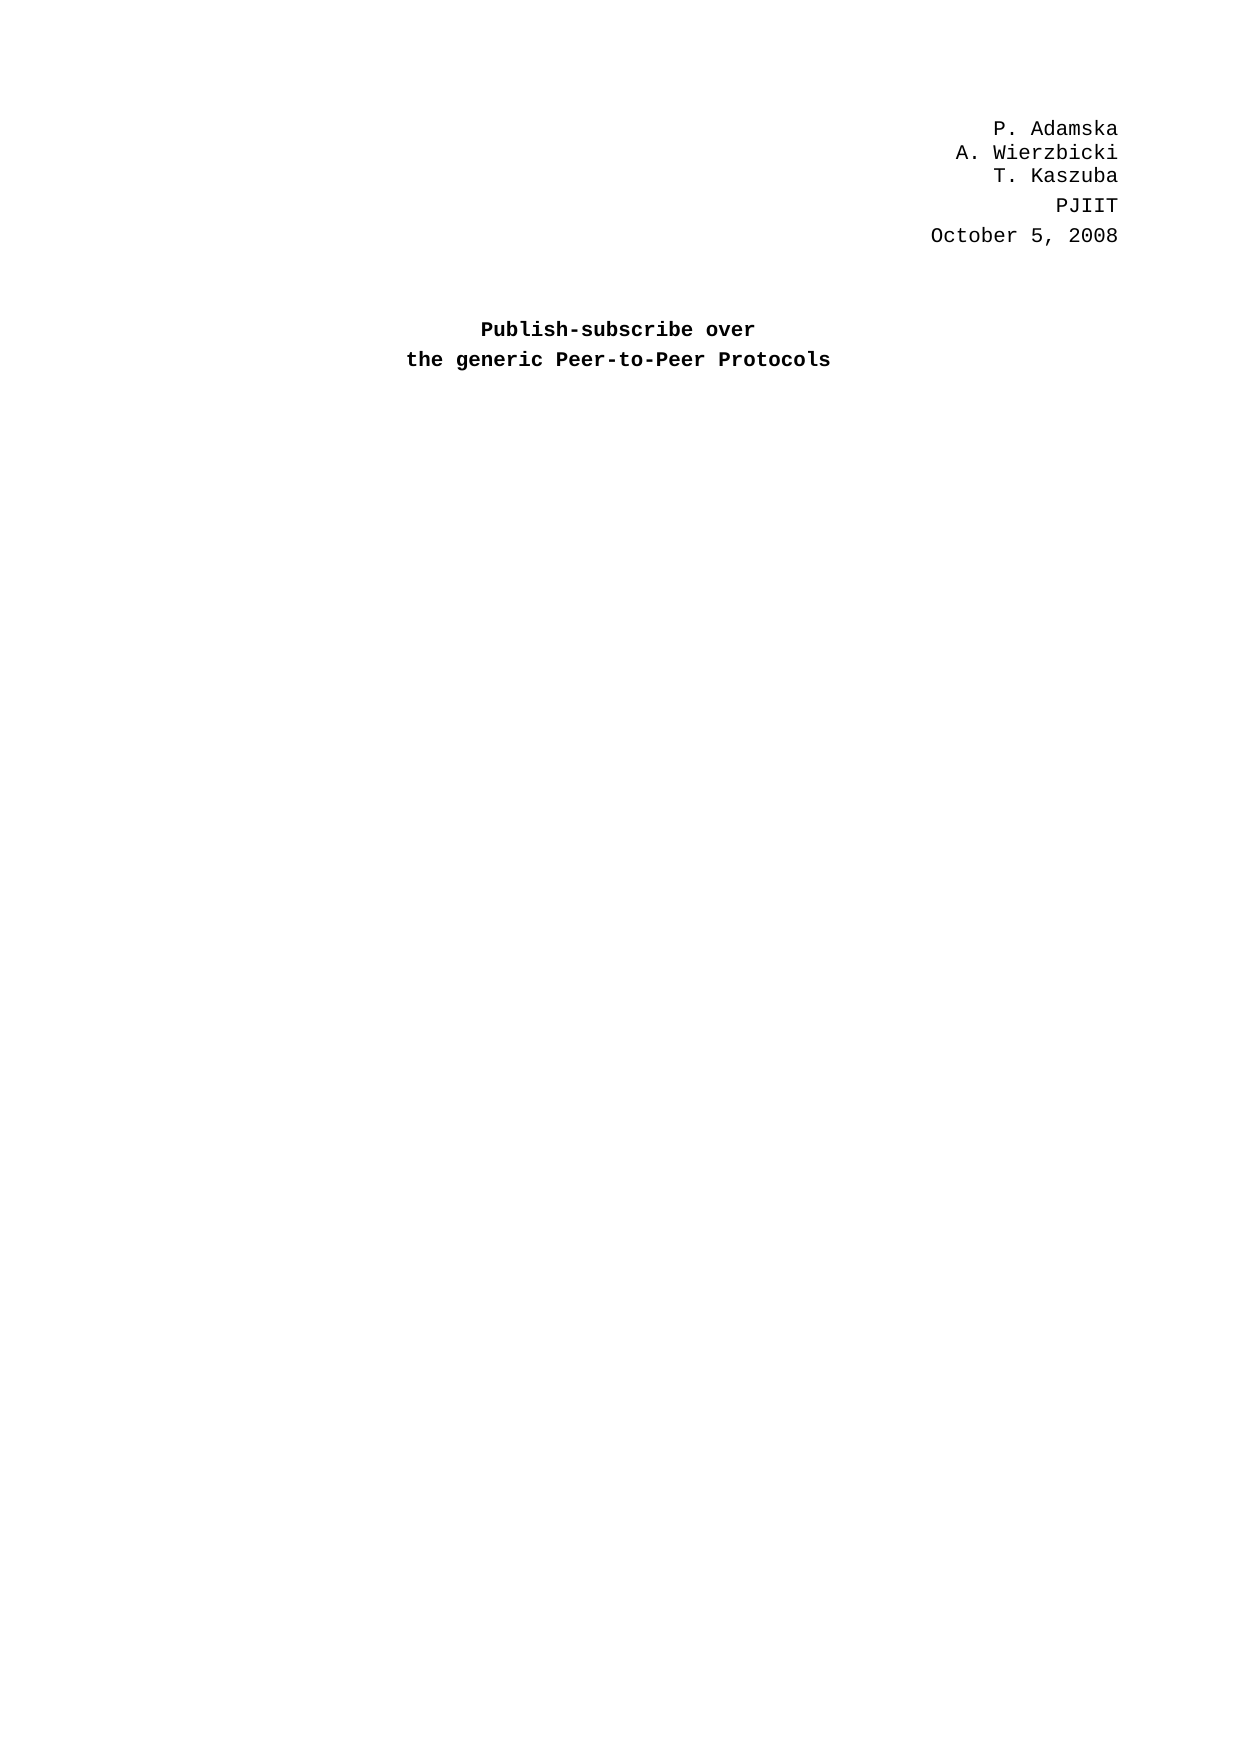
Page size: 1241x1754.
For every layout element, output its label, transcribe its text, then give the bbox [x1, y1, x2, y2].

text October 5, 2008 [118, 218, 1122, 248]
text PJIIT [118, 189, 1122, 218]
text T. Kaszuba [118, 165, 1122, 189]
text the generic Peer-to-Peer Protocols [118, 343, 1122, 372]
text A. Wierzbicki [118, 142, 1122, 165]
text P. Adamska [118, 118, 1122, 142]
text Publish-subscribe over [118, 319, 1122, 343]
